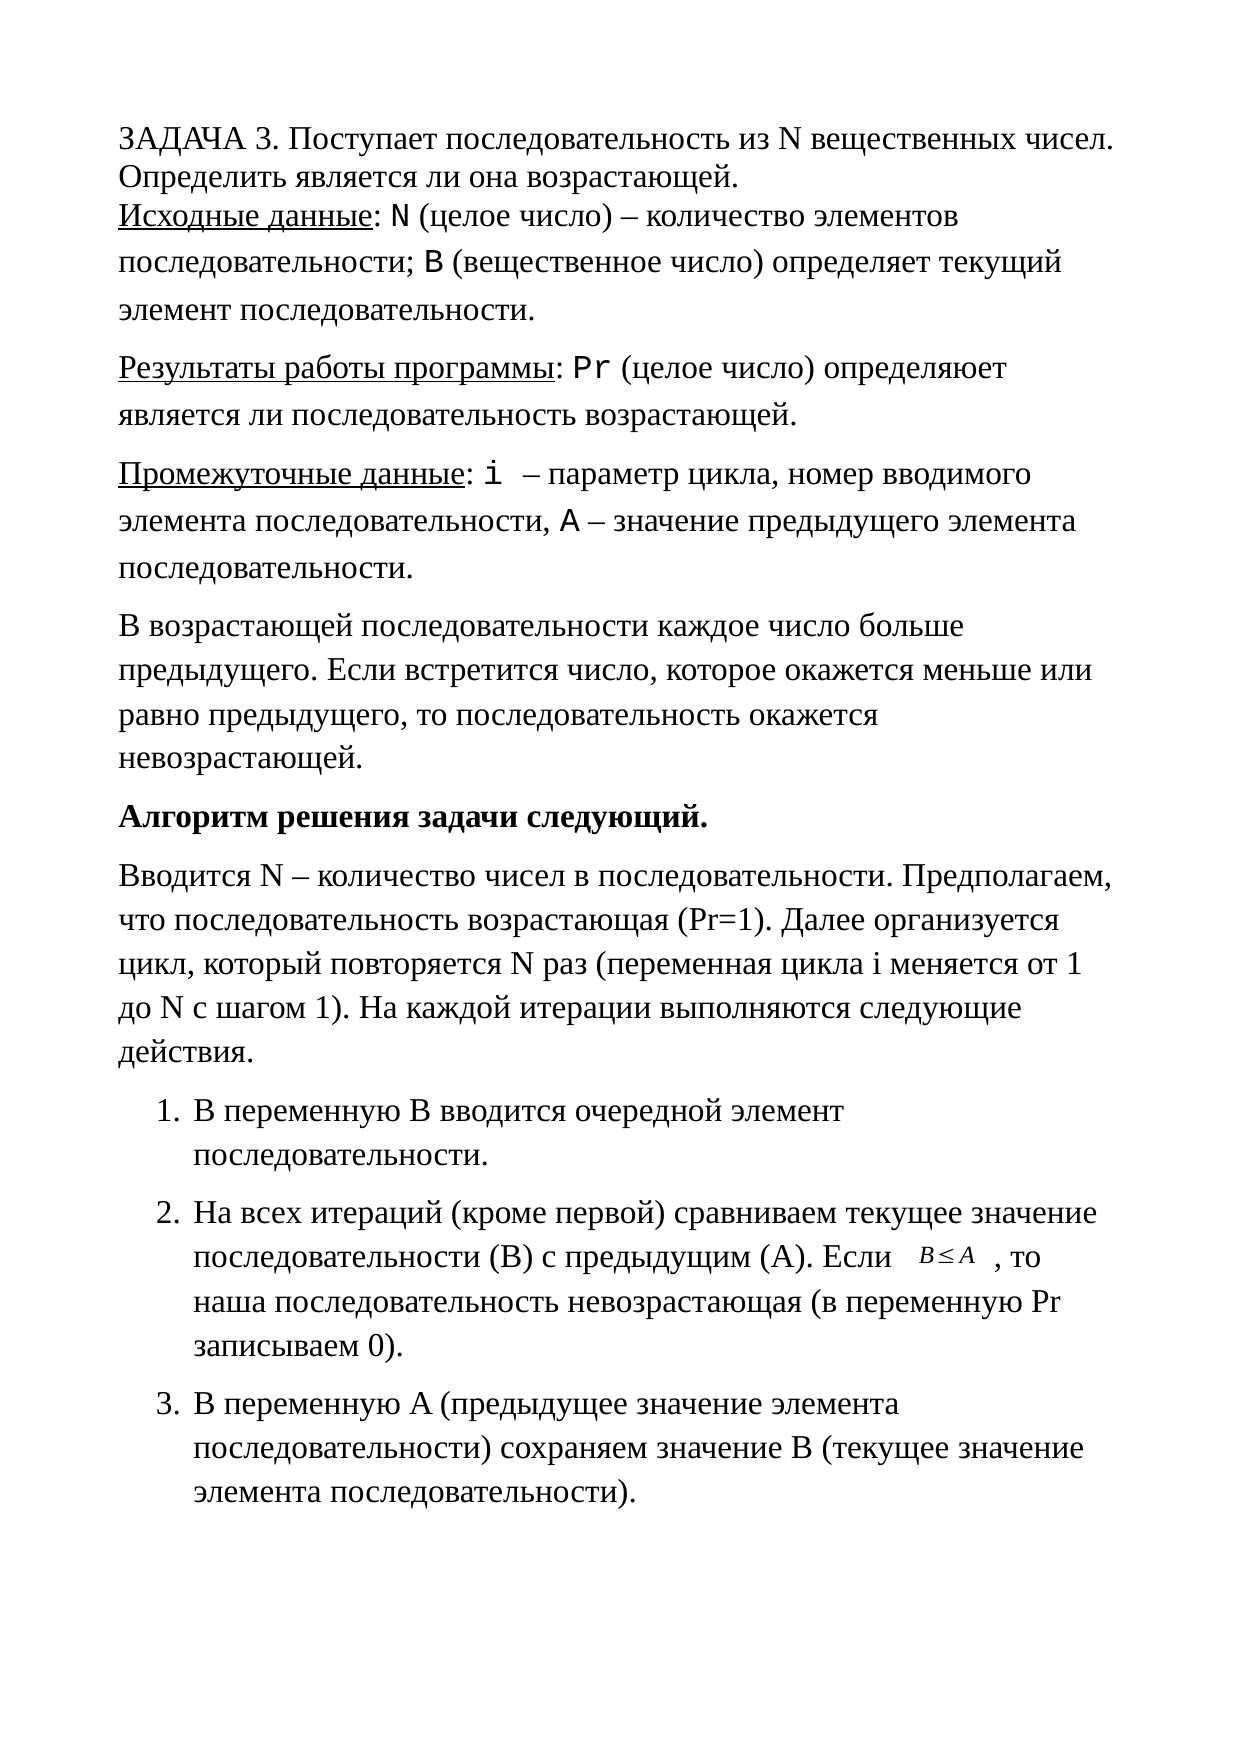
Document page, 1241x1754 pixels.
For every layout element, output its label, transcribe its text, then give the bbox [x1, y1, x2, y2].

text Вводится N – количество чисел в последовательности. Предполагаем, что последовательность возрастающая (Pr=1). Далее организуется цикл, который повторяется N раз (переменная цикла i меняется от 1 до N c шагом 1). На каждой итерации выполняются следующие действия. [118, 855, 1122, 1070]
list На всех итераций (кроме первой) сравниваем текущее значение последовательности (B) с предыдущим (A). Если , то наша последовательность невозрастающая (в переменную Pr записываем 0). [156, 1193, 1122, 1363]
text Исходные данные: N (целое число) – количество элементов последовательности; B (вещественное число) определяет текущий элемент последовательности. [118, 195, 1122, 327]
text В возрастающей последовательности каждое число больше предыдущего. Если встретится число, которое окажется меньше или равно предыдущего, то последовательность окажется невозрастающей. [118, 606, 1122, 776]
text Алгоритм решения задачи следующий. [118, 796, 1122, 835]
list В переменную B вводится очередной элемент последовательности. [156, 1090, 1122, 1172]
text ЗАДАЧА 3. Поступает последовательность из N вещественных чисел. Определить является ли она возрастающей. [118, 118, 1122, 195]
text Промежуточные данные: i – параметр цикла, номер вводимого элемента последовательности, A – значение предыдущего элемента последовательности. [118, 453, 1122, 585]
text Результаты работы программы: Pr (целое число) определяюет является ли последовательность возрастающей. [118, 347, 1122, 433]
list В переменную A (предыдущее значение элемента последовательности) сохраняем значение B (текущее значение элемента последовательности). [156, 1383, 1122, 1510]
